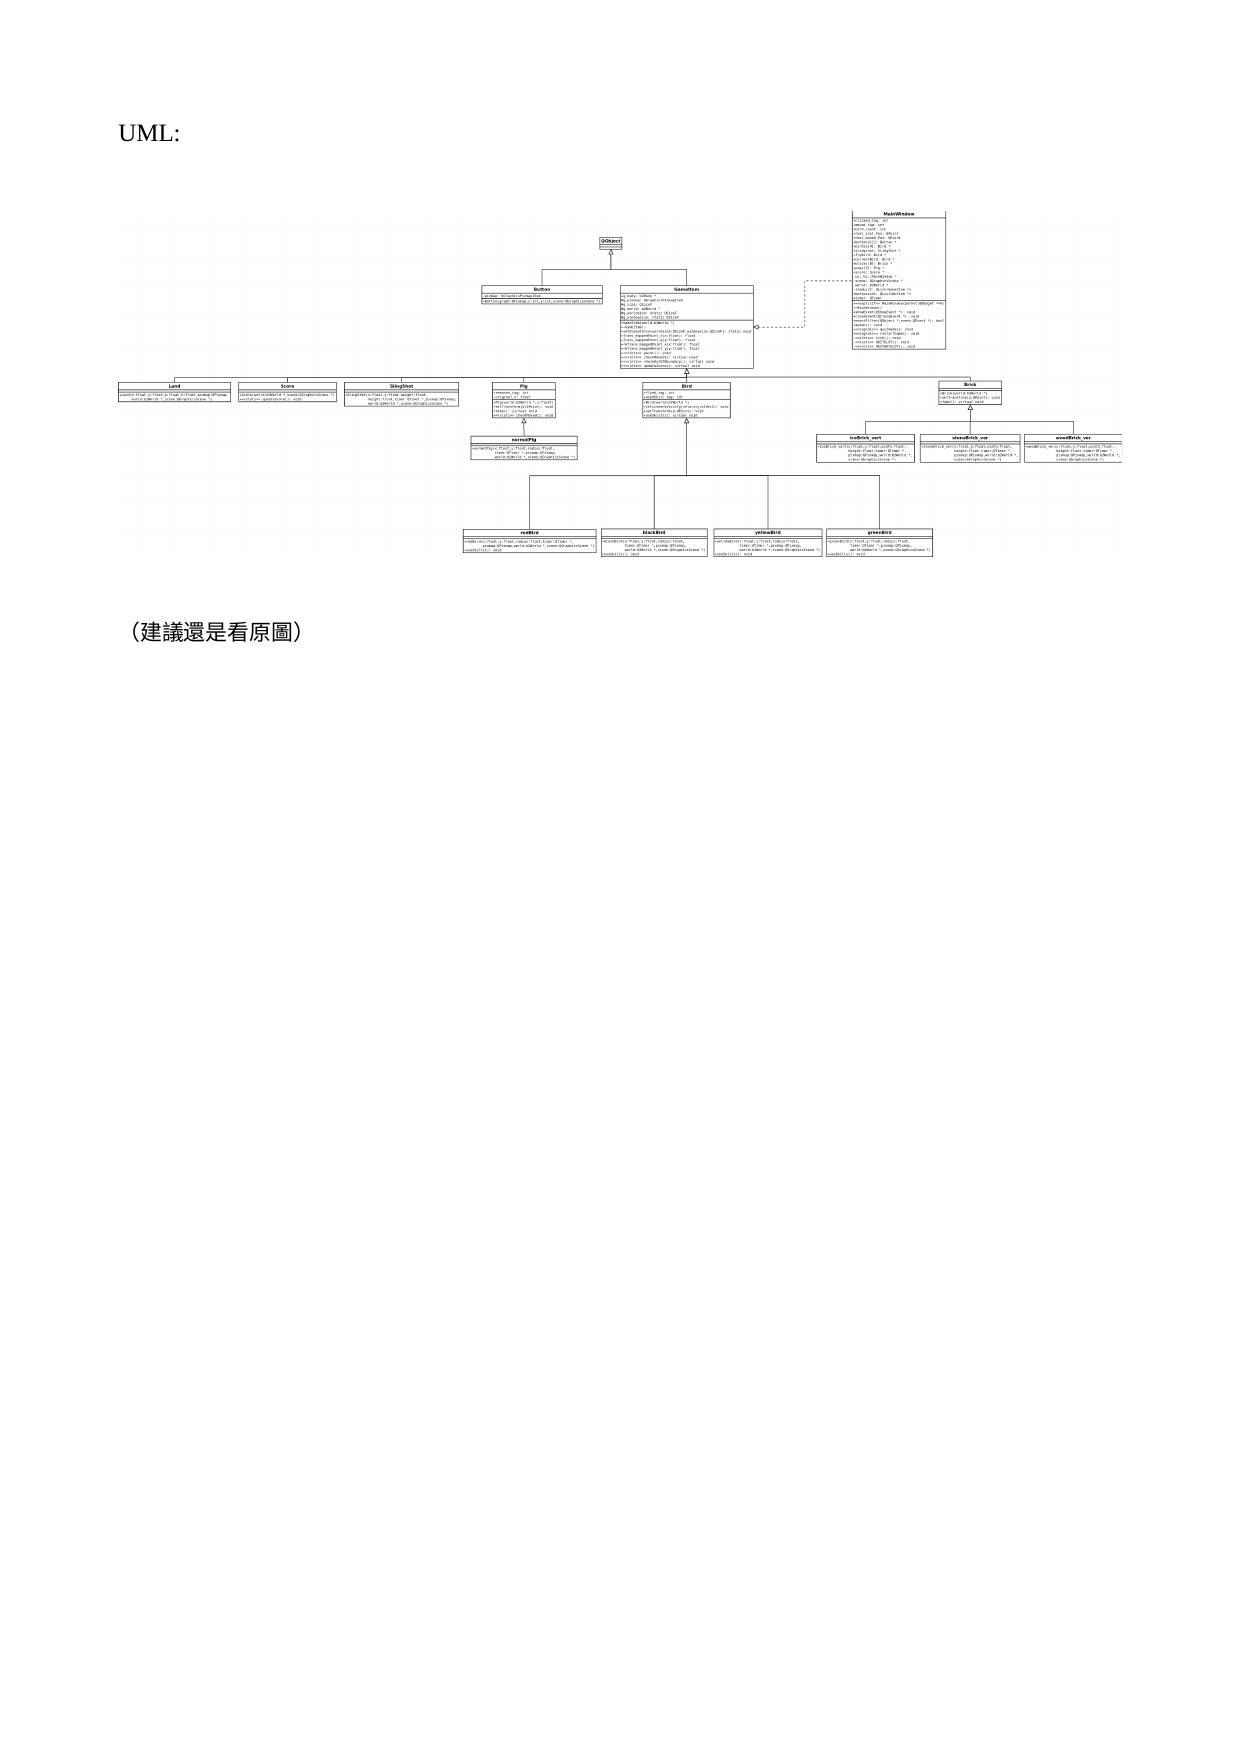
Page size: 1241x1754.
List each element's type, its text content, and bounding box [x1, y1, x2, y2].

text UML: [118, 118, 1122, 147]
picture [118, 211, 1123, 557]
text （建議還是看原圖） [118, 614, 1122, 646]
